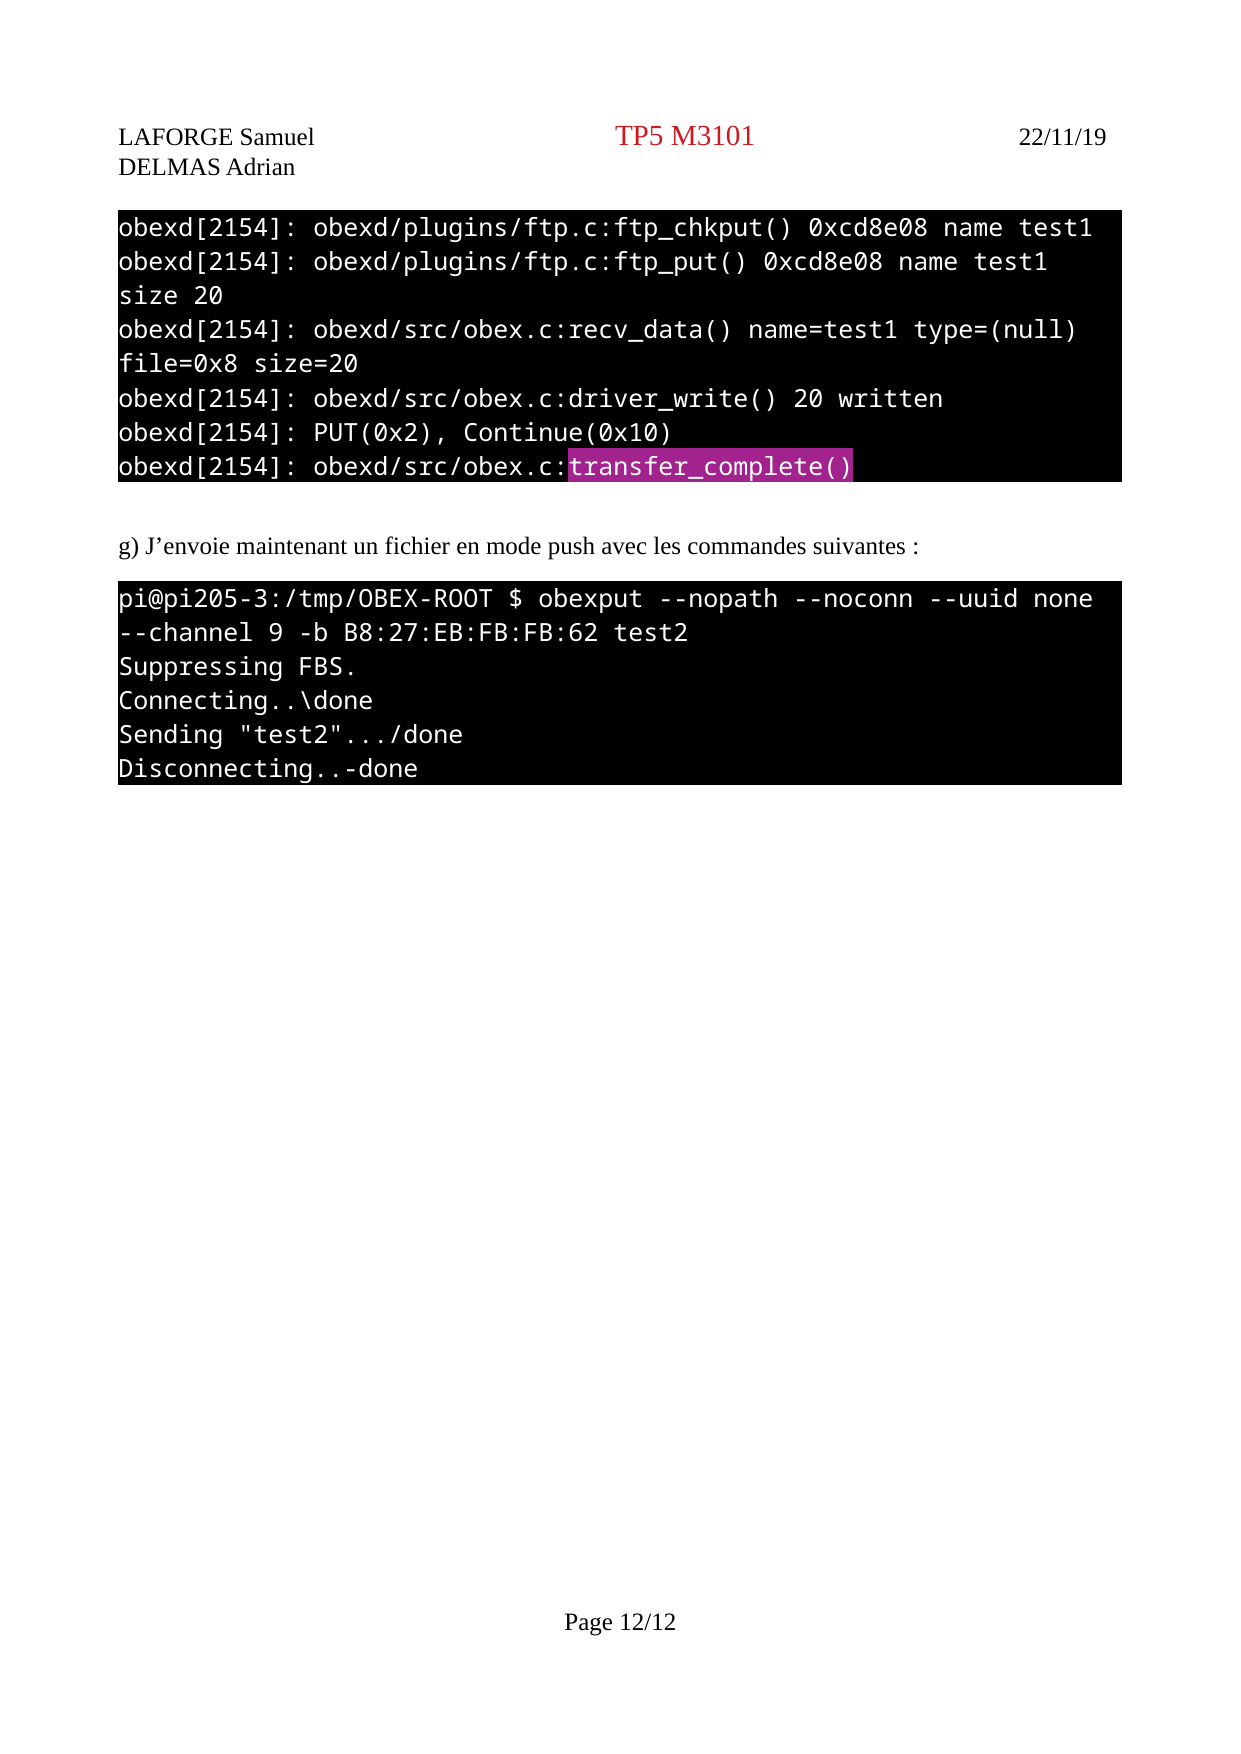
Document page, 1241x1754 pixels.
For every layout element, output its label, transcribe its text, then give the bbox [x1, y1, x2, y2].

text Disconnecting..-done [118, 751, 1122, 785]
text obexd[2154]: obexd/plugins/ftp.c:ftp_chkput() 0xcd8e08 name test1 [118, 210, 1122, 244]
text pi@pi205-3:/tmp/OBEX-ROOT $ obexput --nopath --noconn --uuid none --channel 9 -b B8:27:EB:FB:FB:62 test2 [118, 581, 1122, 649]
text g) J’envoie maintenant un fichier en mode push avec les commandes suivantes : [118, 531, 1122, 560]
text obexd[2154]: obexd/src/obex.c:recv_data() name=test1 type=(null) file=0x8 size=20 [118, 312, 1122, 380]
text Connecting..\done [118, 683, 1122, 717]
text obexd[2154]: obexd/plugins/ftp.c:ftp_put() 0xcd8e08 name test1 size 20 [118, 244, 1122, 312]
text obexd[2154]: obexd/src/obex.c:driver_write() 20 written [118, 380, 1122, 414]
text Suppressing FBS. [118, 649, 1122, 683]
text obexd[2154]: obexd/src/obex.c:transfer_complete() [118, 448, 1122, 482]
text Sending "test2".../done [118, 717, 1122, 751]
text obexd[2154]: PUT(0x2), Continue(0x10) [118, 414, 1122, 448]
